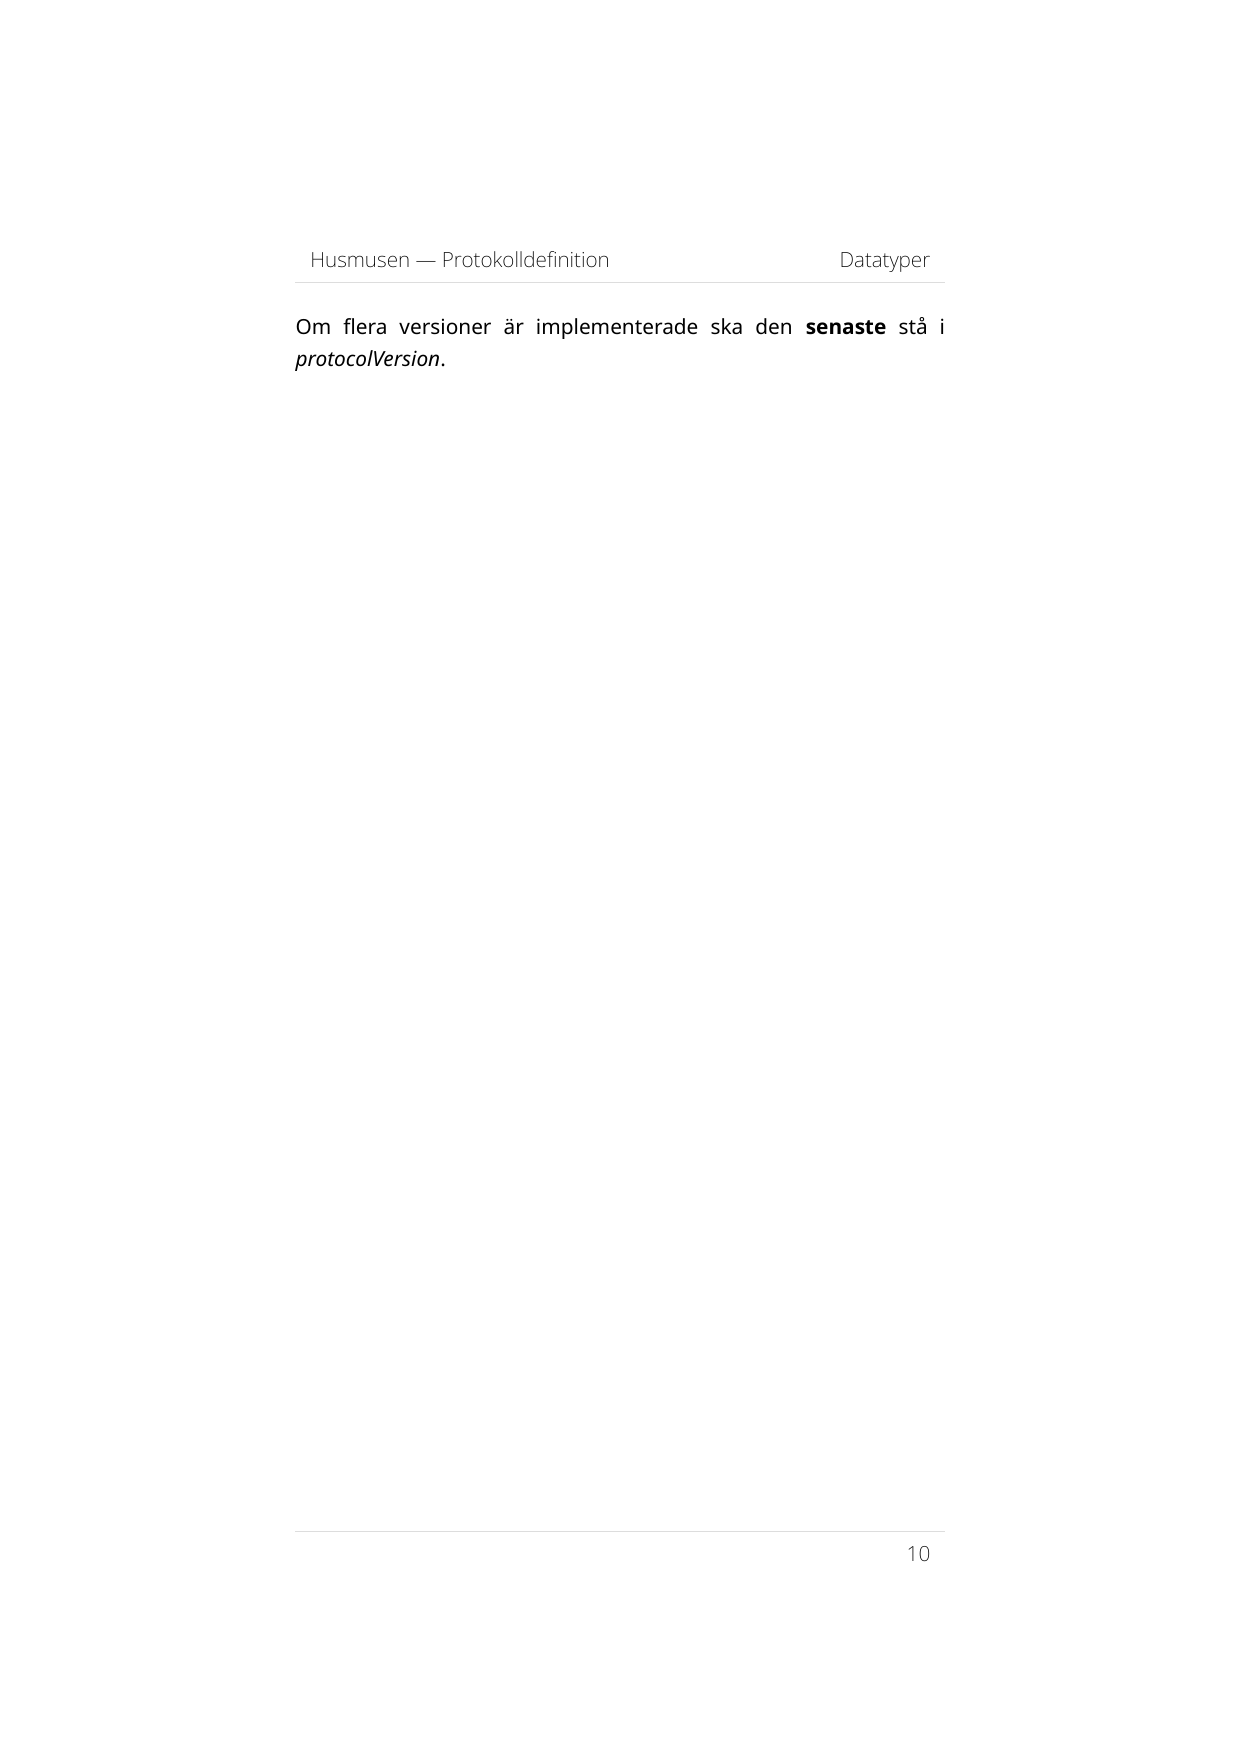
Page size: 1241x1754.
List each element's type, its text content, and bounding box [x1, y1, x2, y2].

text Om flera versioner är implementerade ska den senaste stå i protocolVersion. [295, 312, 945, 373]
